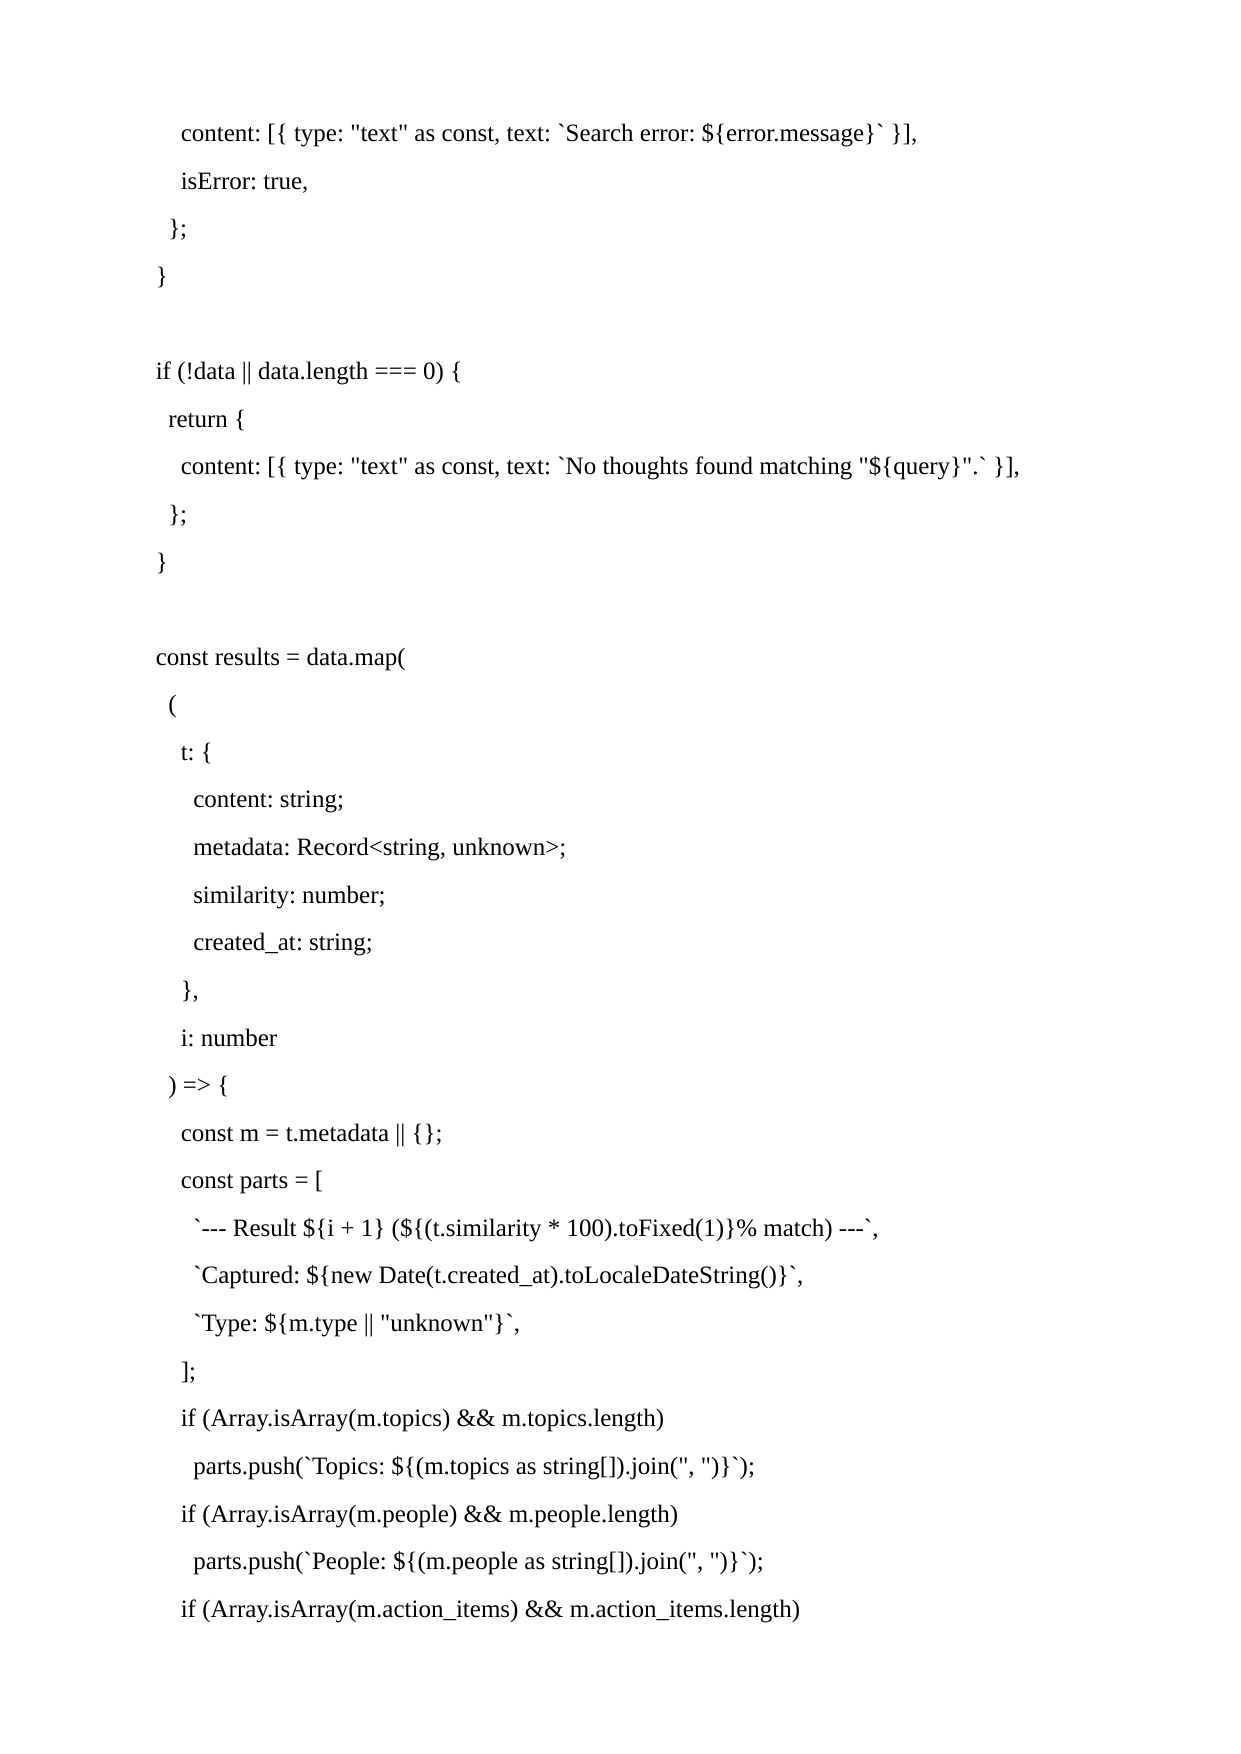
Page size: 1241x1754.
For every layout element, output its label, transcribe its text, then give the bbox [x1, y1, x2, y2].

text }, [118, 975, 1122, 1004]
text const results = data.map( [118, 642, 1122, 671]
text content: [{ type: "text" as const, text: `Search error: ${error.message}` }], [118, 118, 1122, 147]
text }; [118, 499, 1122, 528]
text parts.push(`Topics: ${(m.topics as string[]).join(", ")}`); [118, 1451, 1122, 1480]
text }; [118, 213, 1122, 242]
text t: { [118, 737, 1122, 766]
text i: number [118, 1023, 1122, 1051]
text metadata: Record<string, unknown>; [118, 832, 1122, 861]
text ( [118, 689, 1122, 718]
text const parts = [ [118, 1165, 1122, 1194]
text similarity: number; [118, 880, 1122, 908]
text if (Array.isArray(m.people) && m.people.length) [118, 1499, 1122, 1527]
text return { [118, 404, 1122, 432]
text if (Array.isArray(m.topics) && m.topics.length) [118, 1403, 1122, 1432]
text const m = t.metadata || {}; [118, 1118, 1122, 1147]
text } [118, 261, 1122, 290]
text `Captured: ${new Date(t.created_at).toLocaleDateString()}`, [118, 1261, 1122, 1289]
text parts.push(`People: ${(m.people as string[]).join(", ")}`); [118, 1546, 1122, 1575]
text content: string; [118, 784, 1122, 813]
text `--- Result ${i + 1} (${(t.similarity * 100).toFixed(1)}% match) ---`, [118, 1213, 1122, 1242]
text if (!data || data.length === 0) { [118, 356, 1122, 385]
text ]; [118, 1356, 1122, 1384]
text isError: true, [118, 166, 1122, 194]
text created_at: string; [118, 927, 1122, 956]
text if (Array.isArray(m.action_items) && m.action_items.length) [118, 1594, 1122, 1623]
text ) => { [118, 1070, 1122, 1099]
text } [118, 547, 1122, 575]
text content: [{ type: "text" as const, text: `No thoughts found matching "${query}".` }], [118, 451, 1122, 480]
text `Type: ${m.type || "unknown"}`, [118, 1308, 1122, 1337]
